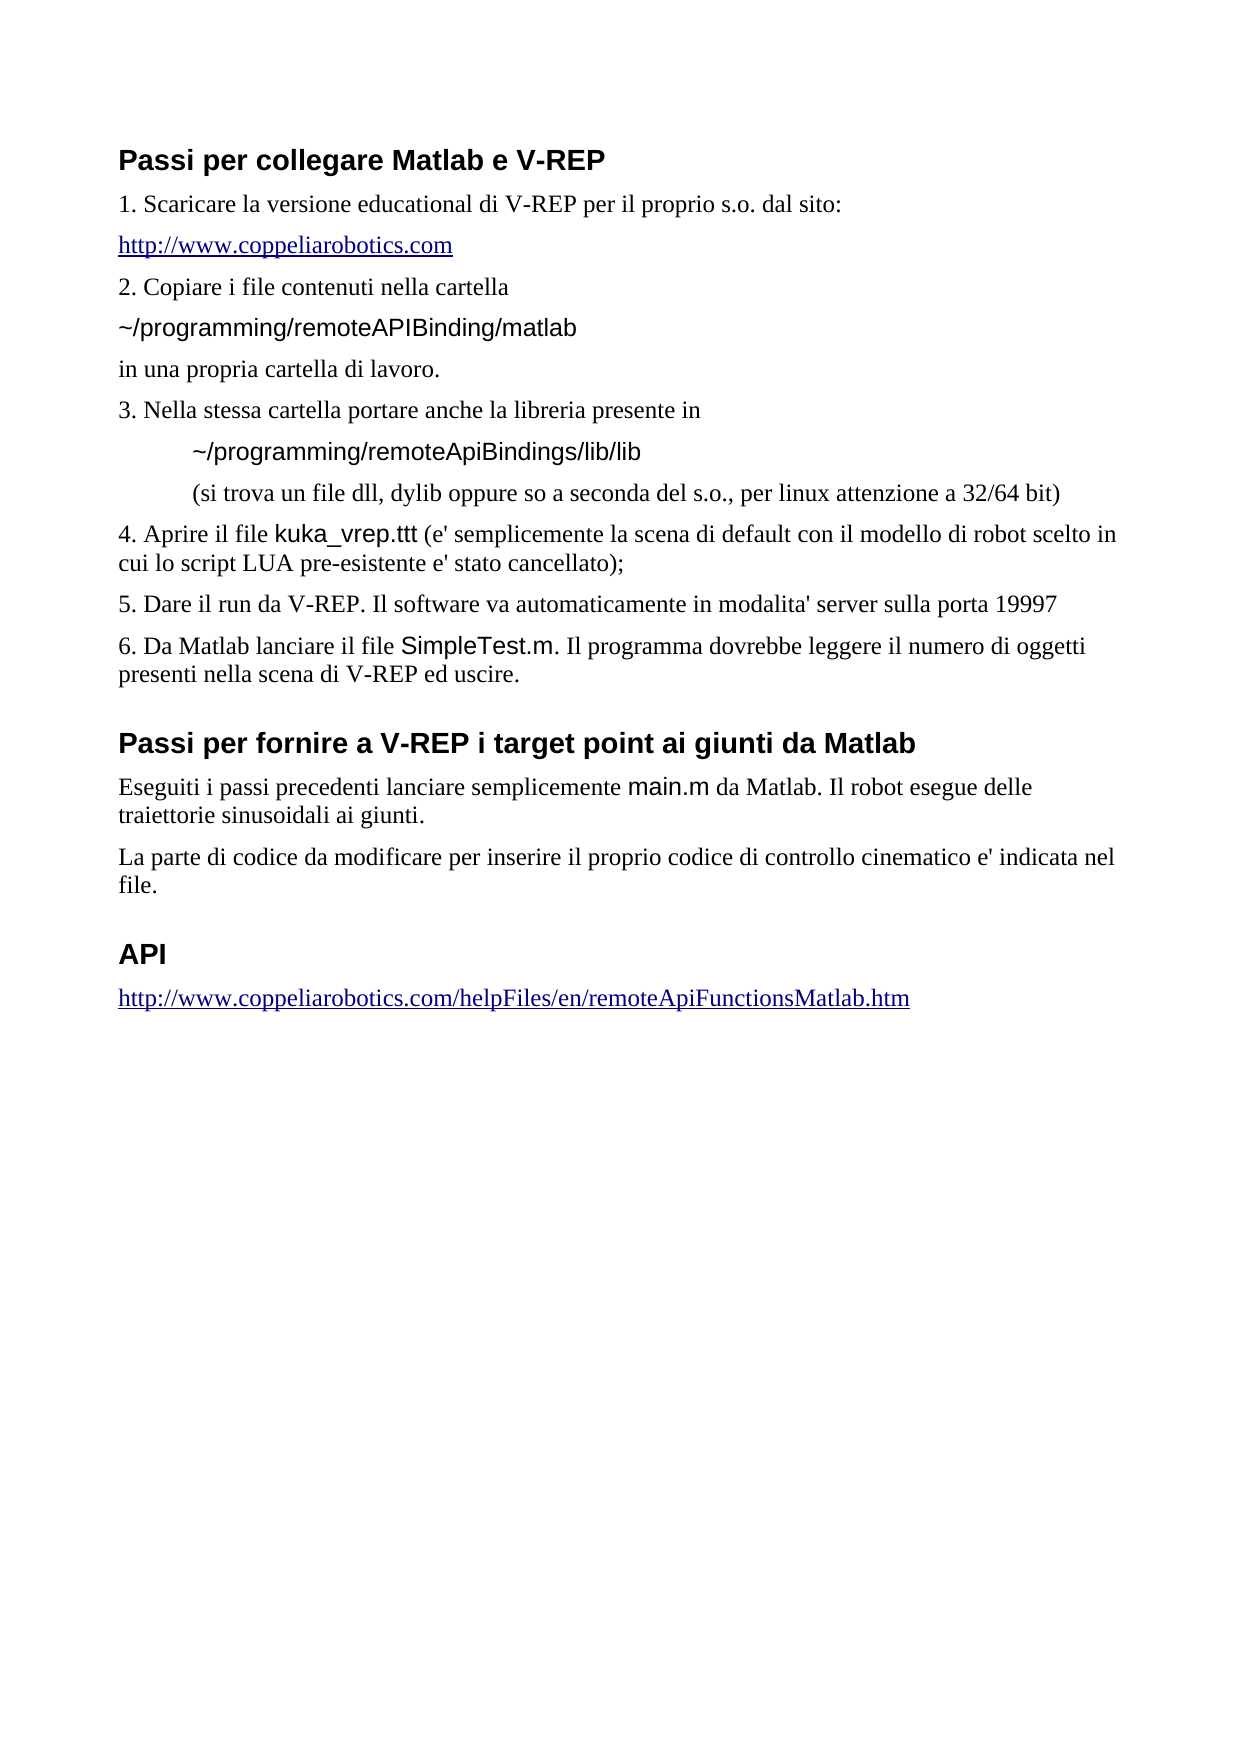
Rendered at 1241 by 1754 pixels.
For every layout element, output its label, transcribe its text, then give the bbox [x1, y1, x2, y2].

text 6. Da Matlab lanciare il file SimpleTest.m. Il programma dovrebbe leggere il numero di oggetti presenti nella scena di V-REP ed uscire. [118, 631, 1122, 688]
text in una propria cartella di lavoro. [118, 354, 1122, 383]
text Eseguiti i passi precedenti lanciare semplicemente main.m da Matlab. Il robot esegue delle traiettorie sinusoidali ai giunti. [118, 772, 1122, 829]
text 1. Scaricare la versione educational di V-REP per il proprio s.o. dal sito: [118, 189, 1122, 218]
text 3. Nella stessa cartella portare anche la libreria presente in [118, 395, 1122, 424]
text http://www.coppeliarobotics.com [118, 230, 1122, 259]
subtitle Passi per collegare Matlab e V-REP [118, 143, 1122, 177]
text ~/programming/remoteApiBindings/lib/lib [118, 437, 1122, 466]
text 2. Copiare i file contenuti nella cartella [118, 272, 1122, 300]
subtitle API [118, 937, 1122, 970]
text http://www.coppeliarobotics.com/helpFiles/en/remoteApiFunctionsMatlab.htm [118, 983, 1122, 1012]
subtitle Passi per fornire a V-REP i target point ai giunti da Matlab [118, 726, 1122, 759]
text ~/programming/remoteAPIBinding/matlab [118, 313, 1122, 342]
text La parte di codice da modificare per inserire il proprio codice di controllo cinematico e' indicata nel file. [118, 842, 1122, 899]
text 4. Aprire il file kuka_vrep.ttt (e' semplicemente la scena di default con il modello di robot scelto in cui lo script LUA pre-esistente e' stato cancellato); [118, 519, 1122, 577]
text 5. Dare il run da V-REP. Il software va automaticamente in modalita' server sulla porta 19997 [118, 589, 1122, 618]
text (si trova un file dll, dylib oppure so a seconda del s.o., per linux attenzione a 32/64 bit) [118, 478, 1122, 507]
